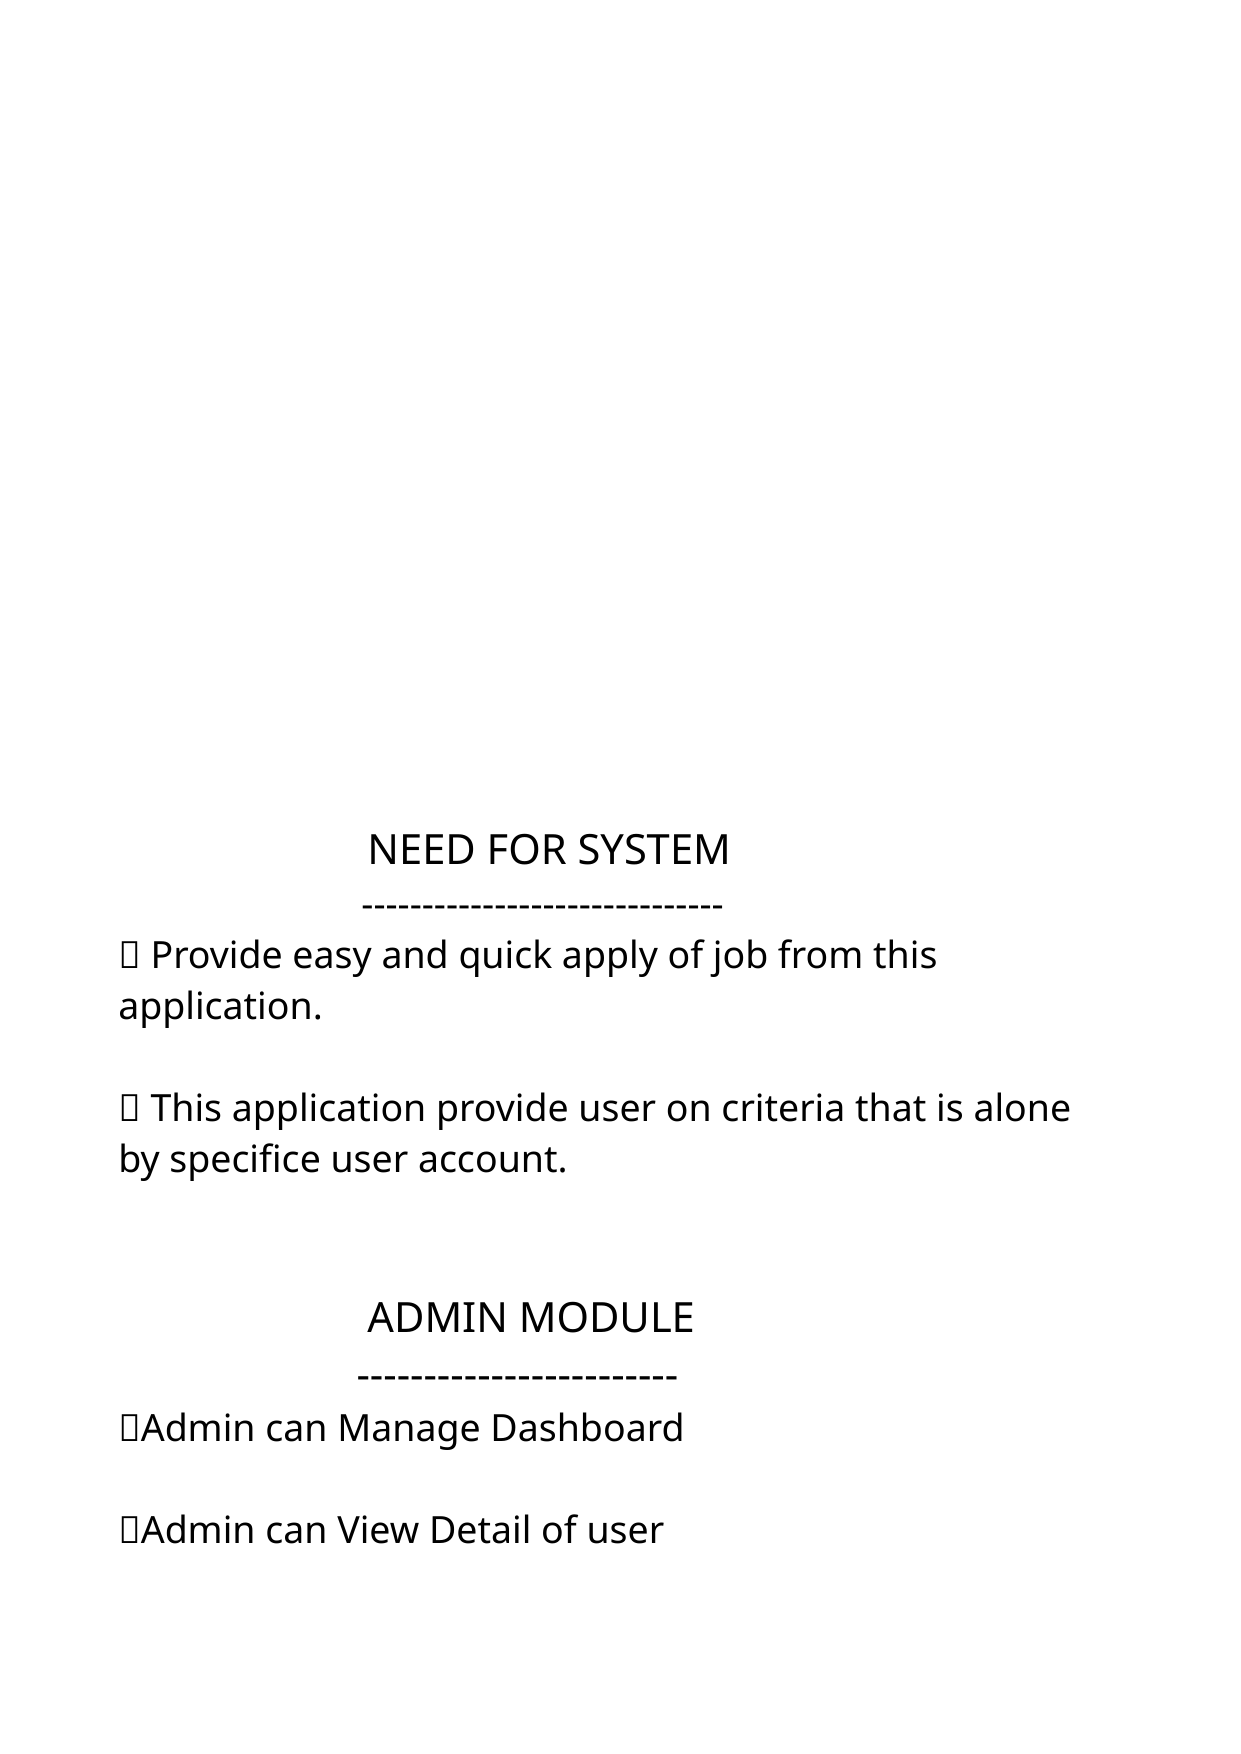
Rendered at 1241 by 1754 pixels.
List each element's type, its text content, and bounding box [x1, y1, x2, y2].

text ------------------------------ [118, 877, 1122, 928]
text  This application provide user on criteria that is alone by specifice user account. [118, 1081, 1122, 1183]
text  Provide easy and quick apply of job from this application. [118, 928, 1122, 1030]
text Admin can Manage Dashboard [118, 1401, 1122, 1452]
text NEED FOR SYSTEM [118, 820, 1122, 877]
text ------------------------ [118, 1345, 1122, 1401]
text Admin can View Detail of user [118, 1503, 1122, 1554]
text ADMIN MODULE [118, 1288, 1122, 1345]
